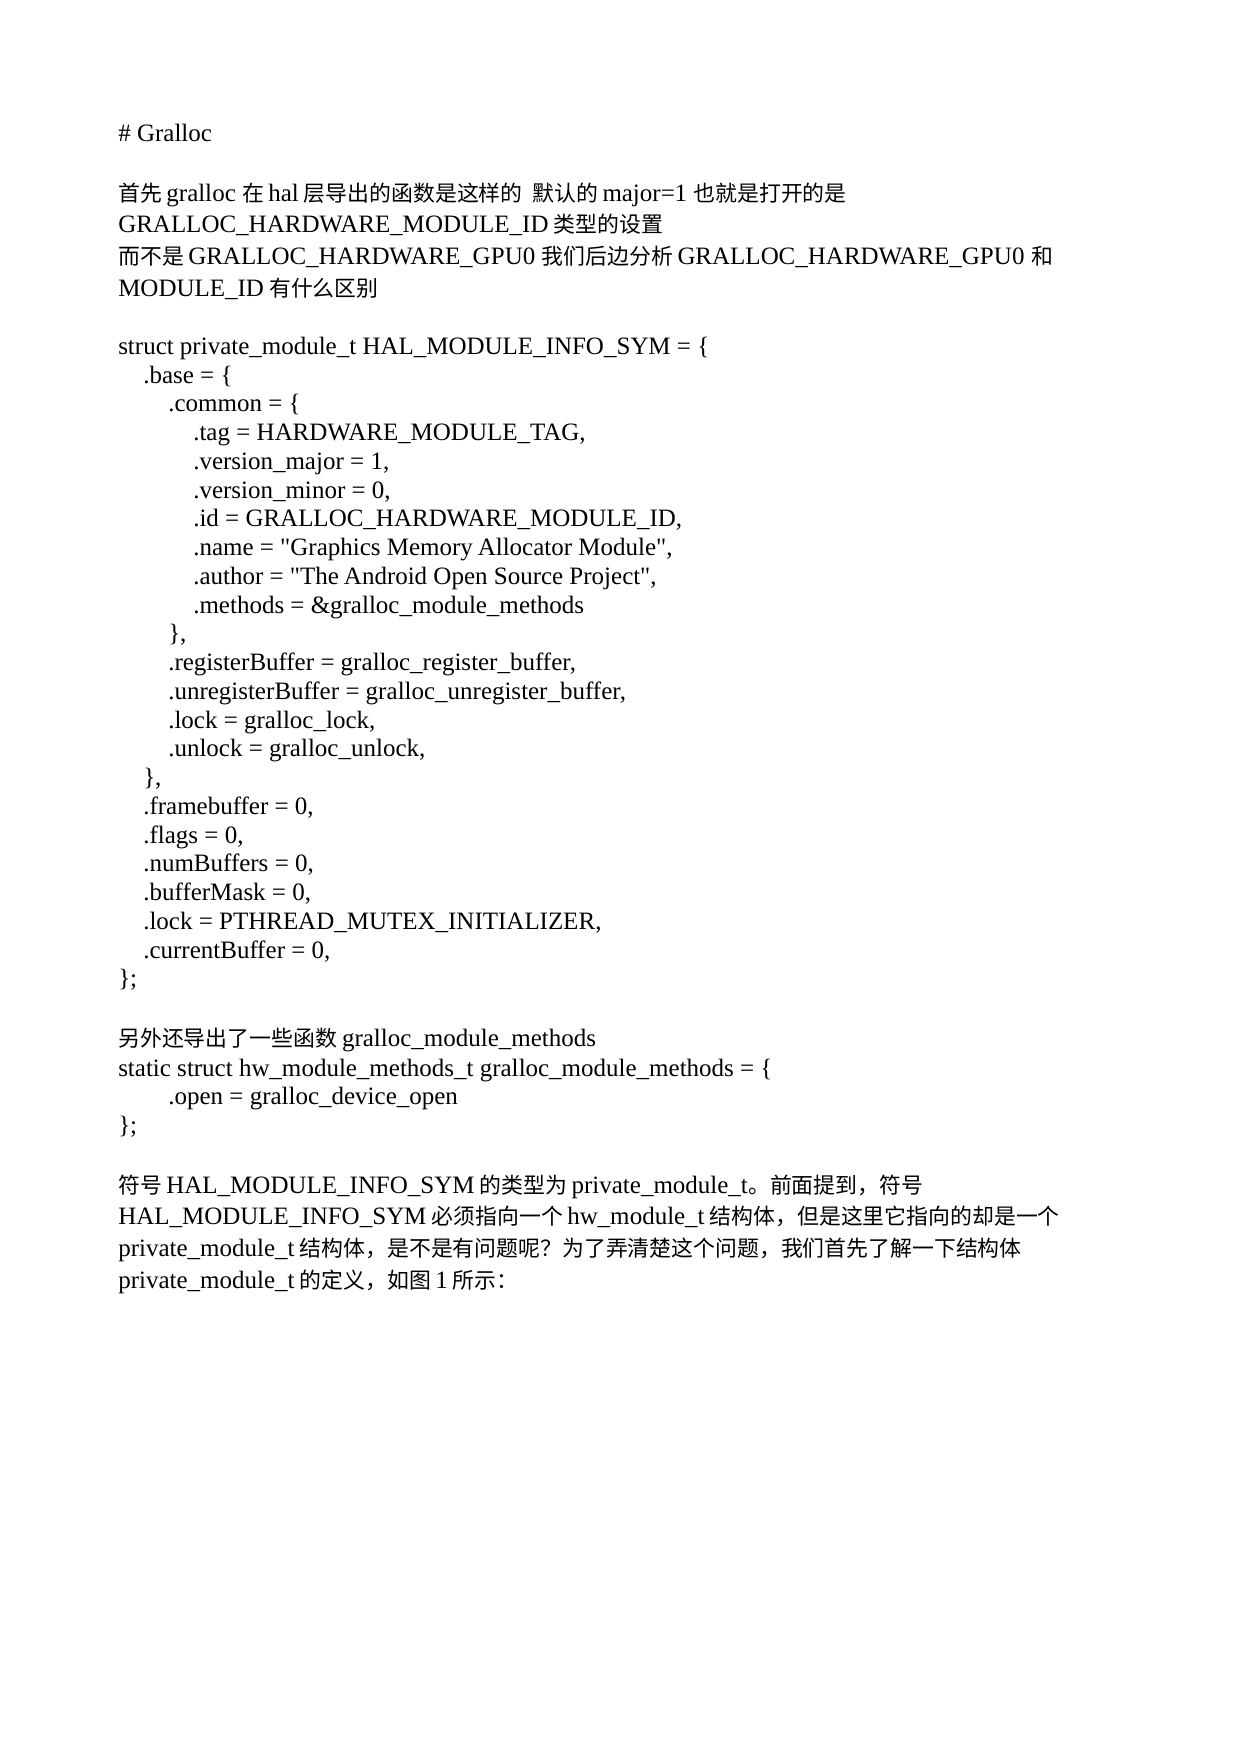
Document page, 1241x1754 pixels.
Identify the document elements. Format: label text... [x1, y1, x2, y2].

text .currentBuffer = 0, [118, 935, 1122, 963]
text }; [118, 1110, 1122, 1139]
text }, [118, 762, 1122, 791]
text .common = { [118, 388, 1122, 417]
text 另外还导出了一些函数 gralloc_module_methods [118, 1021, 1122, 1053]
text .numBuffers = 0, [118, 848, 1122, 877]
text .name = "Graphics Memory Allocator Module", [118, 532, 1122, 561]
text .unlock = gralloc_unlock, [118, 733, 1122, 762]
text 首先gralloc 在hal层导出的函数是这样的 默认的major=1 也就是打开的是GRALLOC_HARDWARE_MODULE_ID类型的设置 [118, 176, 1122, 239]
text .flags = 0, [118, 820, 1122, 848]
text .unregisterBuffer = gralloc_unregister_buffer, [118, 676, 1122, 705]
text 符号HAL_MODULE_INFO_SYM的类型为private_module_t。前面提到，符号HAL_MODULE_INFO_SYM必须指向一个hw_module_t结构体，但是这里它指向的却是一个private_module_t结构体，是不是有问题呢？为了弄清楚这个问题，我们首先了解一下结构体private_module_t的定义，如图1所示： [118, 1168, 1122, 1294]
text .open = gralloc_device_open [118, 1081, 1122, 1110]
text .framebuffer = 0, [118, 791, 1122, 820]
text }; [118, 963, 1122, 992]
text .registerBuffer = gralloc_register_buffer, [118, 647, 1122, 676]
text 而不是GRALLOC_HARDWARE_GPU0 我们后边分析GRALLOC_HARDWARE_GPU0 和 MODULE_ID有什么区别 [118, 239, 1122, 302]
text # Gralloc [118, 118, 1122, 147]
text struct private_module_t HAL_MODULE_INFO_SYM = { [118, 331, 1122, 360]
text .author = "The Android Open Source Project", [118, 561, 1122, 590]
text .methods = &gralloc_module_methods [118, 590, 1122, 618]
text .version_major = 1, [118, 446, 1122, 475]
text .lock = PTHREAD_MUTEX_INITIALIZER, [118, 906, 1122, 935]
text .bufferMask = 0, [118, 877, 1122, 906]
text }, [118, 618, 1122, 647]
text .id = GRALLOC_HARDWARE_MODULE_ID, [118, 503, 1122, 532]
text .lock = gralloc_lock, [118, 705, 1122, 733]
text .tag = HARDWARE_MODULE_TAG, [118, 417, 1122, 446]
text static struct hw_module_methods_t gralloc_module_methods = { [118, 1053, 1122, 1081]
text .base = { [118, 360, 1122, 388]
text .version_minor = 0, [118, 475, 1122, 503]
